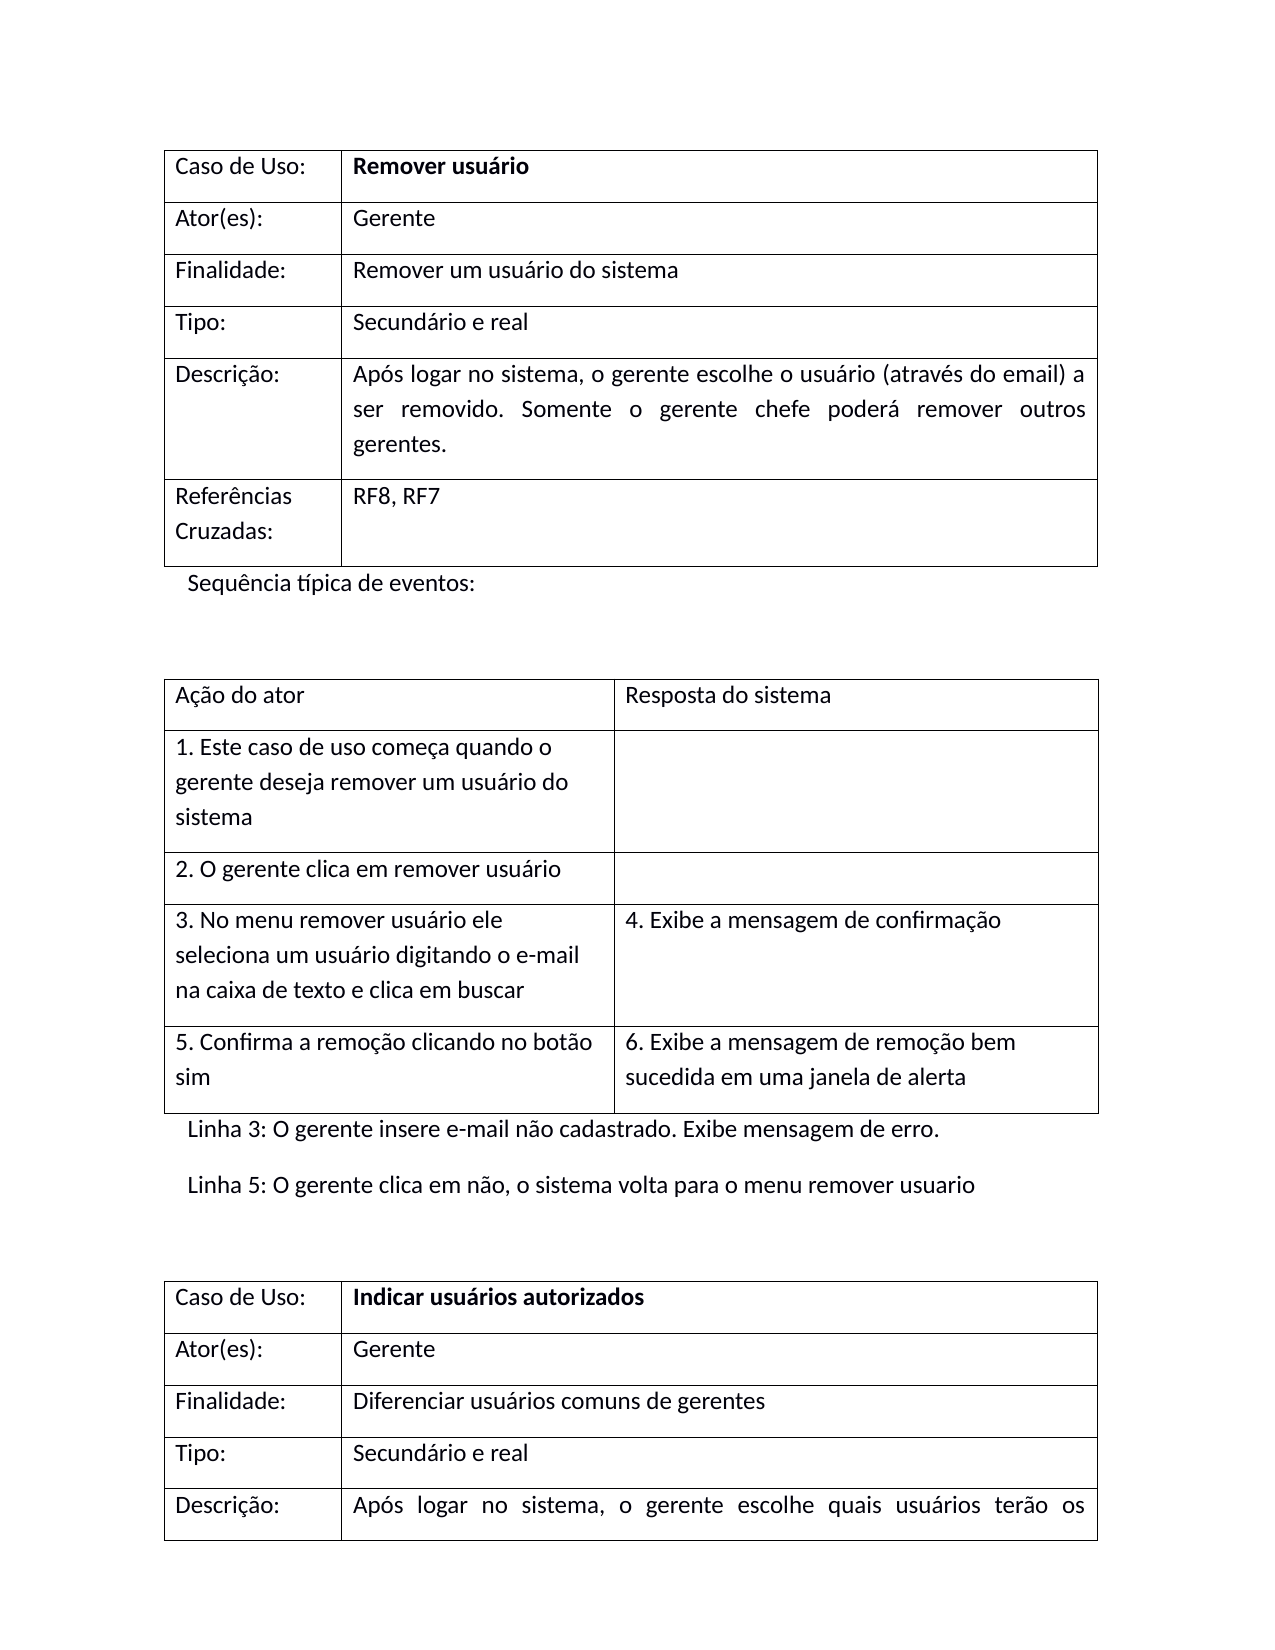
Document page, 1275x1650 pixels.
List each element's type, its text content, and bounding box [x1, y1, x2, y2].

text Linha 5: O gerente clica em não, o sistema volta para o menu remover usuario [187, 1169, 1087, 1200]
table_header Indicar usuários autorizados [342, 1282, 1097, 1333]
table_header Resposta do sistema [615, 680, 1098, 730]
table_cell 5. Confirma a remoção clicando no botão sim [165, 1027, 614, 1113]
table_header Caso de Uso: [165, 1282, 341, 1333]
table_cell Ator(es): [165, 203, 341, 254]
table_cell Descrição: [165, 359, 341, 479]
table_cell 2. O gerente clica em remover usuário [165, 853, 614, 904]
table_cell 3. No menu remover usuário ele seleciona um usuário digitando o e-mail na caixa de texto e clica em buscar [165, 905, 614, 1026]
table_cell Secundário e real [342, 307, 1097, 357]
table_cell Gerente [342, 1334, 1097, 1384]
table_cell Gerente [342, 203, 1097, 254]
table_cell Finalidade: [165, 255, 341, 306]
table_cell Tipo: [165, 307, 341, 357]
table_cell 6. Exibe a mensagem de remoção bem sucedida em uma janela de alerta [615, 1027, 1098, 1113]
text Linha 3: O gerente insere e-mail não cadastrado. Exibe mensagem de erro. [187, 1114, 1087, 1144]
table_cell Descrição: [165, 1489, 341, 1540]
table_cell Diferenciar usuários comuns de gerentes [342, 1386, 1097, 1436]
table_cell RF8, RF7 [342, 480, 1097, 566]
table_cell Após logar no sistema, o gerente escolhe quais usuários terão os [342, 1489, 1097, 1540]
table_cell [615, 853, 1098, 904]
table_cell 1. Este caso de uso começa quando o gerente deseja remover um usuário do sistema [165, 731, 614, 852]
table_cell Secundário e real [342, 1438, 1097, 1488]
table_cell [615, 731, 1098, 852]
table_cell Tipo: [165, 1438, 341, 1488]
table_cell Finalidade: [165, 1386, 341, 1436]
table_header Ação do ator [165, 680, 614, 730]
table_cell Referências Cruzadas: [165, 480, 341, 566]
text Sequência típica de eventos: [187, 567, 1087, 597]
table_cell Ator(es): [165, 1334, 341, 1384]
table_cell Remover um usuário do sistema [342, 255, 1097, 306]
table_header Caso de Uso: [165, 151, 341, 202]
table_cell 4. Exibe a mensagem de confirmação [615, 905, 1098, 1026]
table_cell Após logar no sistema, o gerente escolhe o usuário (através do email) a ser removido. Somente o gerente chefe poderá remover outros gerentes. [342, 359, 1097, 479]
table_header Remover usuário [342, 151, 1097, 202]
